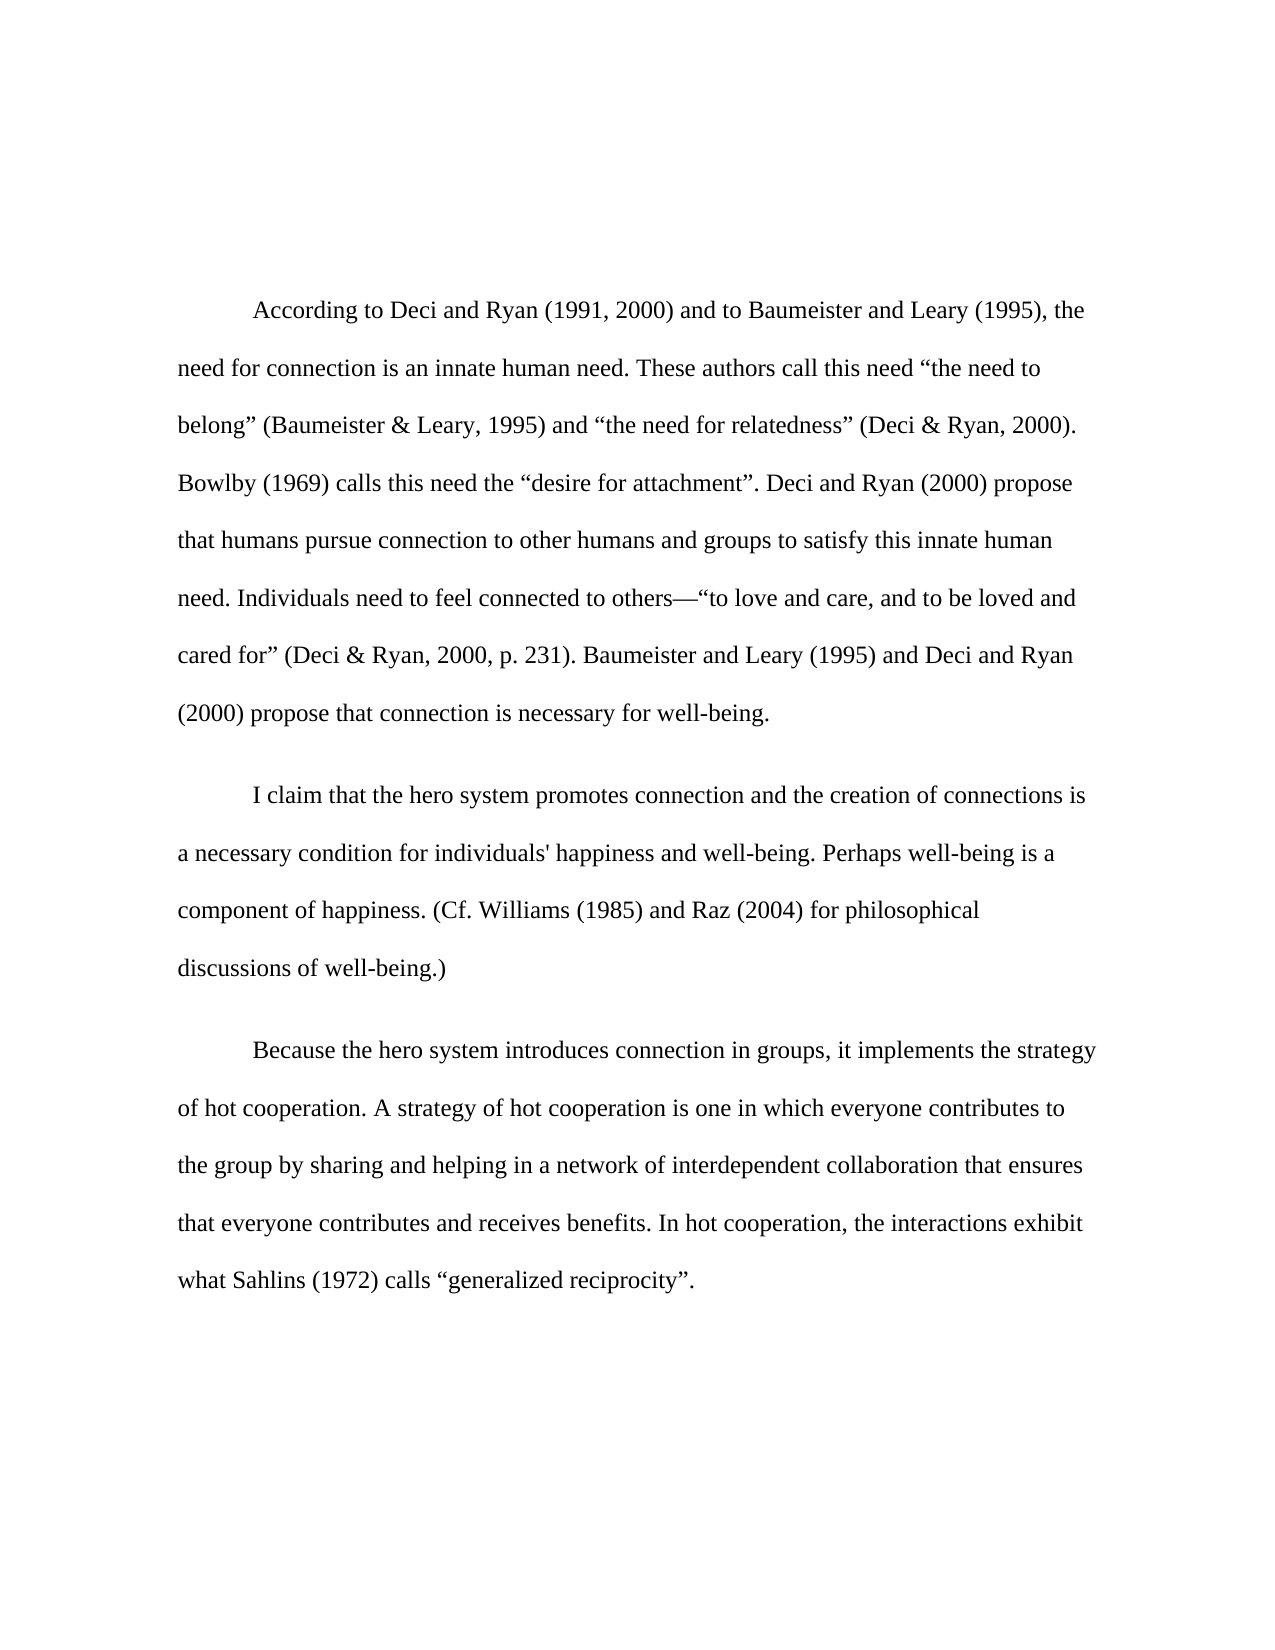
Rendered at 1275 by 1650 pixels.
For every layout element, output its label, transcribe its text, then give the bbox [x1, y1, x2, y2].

text According to Deci and Ryan (1991, 2000) and to Baumeister and Leary (1995), the need for connection is an innate human need. These authors call this need “the need to belong” (Baumeister & Leary, 1995) and “the need for relatedness” (Deci & Ryan, 2000). Bowlby (1969) calls this need the “desire for attachment”. Deci and Ryan (2000) propose that humans pursue connection to other humans and groups to satisfy this innate human need. Individuals need to feel connected to others—“to love and care, and to be loved and cared for” (Deci & Ryan, 2000, p. 231). Baumeister and Leary (1995) and Deci and Ryan (2000) propose that connection is necessary for well-being. [177, 295, 1098, 727]
text Because the hero system introduces connection in groups, it implements the strategy of hot cooperation. A strategy of hot cooperation is one in which everyone contributes to the group by sharing and helping in a network of interdependent collaboration that ensures that everyone contributes and receives benefits. In hot cooperation, the interactions exhibit what Sahlins (1972) calls “generalized reciprocity”. [177, 1035, 1098, 1294]
text I claim that the hero system promotes connection and the creation of connections is a necessary condition for individuals' happiness and well-being. Perhaps well-being is a component of happiness. (Cf. Williams (1985) and Raz (2004) for philosophical discussions of well-being.) [177, 780, 1098, 982]
